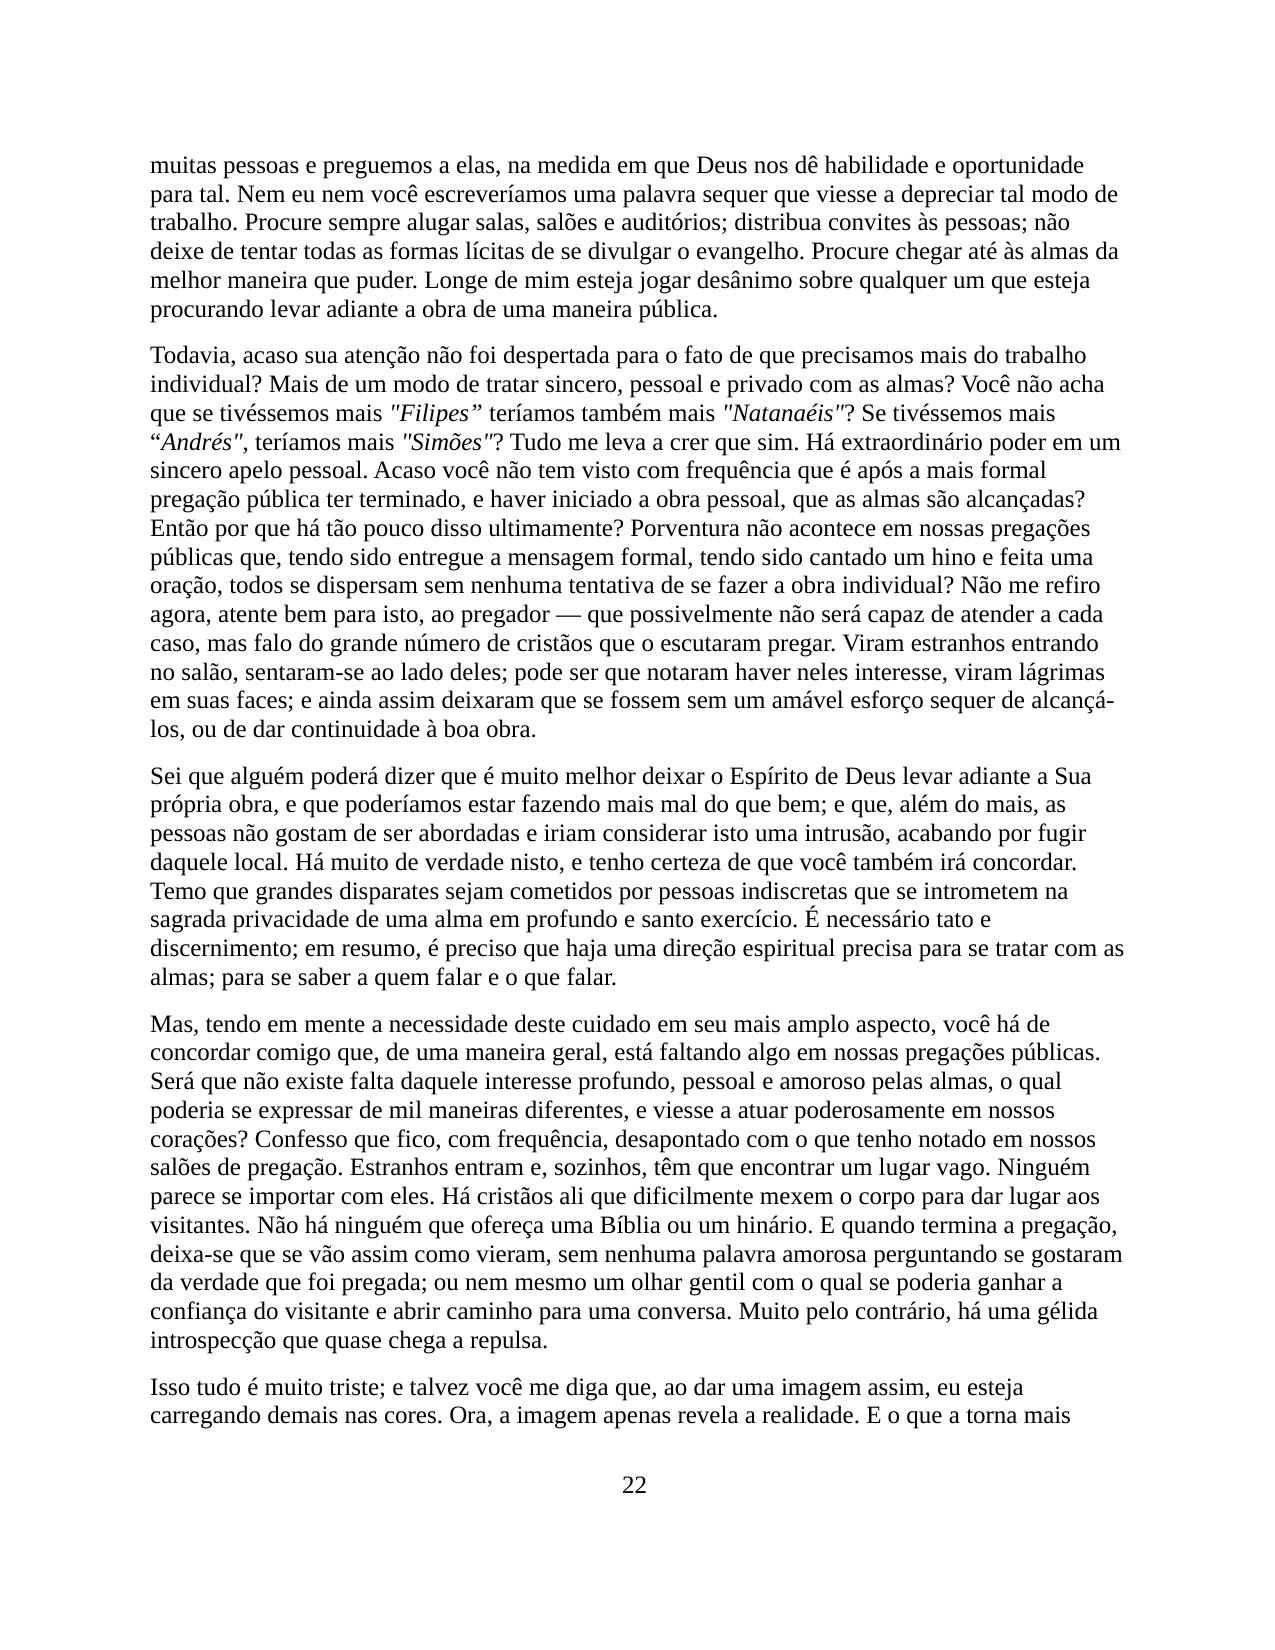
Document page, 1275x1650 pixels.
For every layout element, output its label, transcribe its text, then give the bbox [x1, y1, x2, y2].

text Mas, tendo em mente a necessidade deste cuidado em seu mais amplo aspecto, você há de concordar comigo que, de uma maneira geral, está faltando algo em nossas pregações públicas. Será que não existe falta daquele interesse profundo, pessoal e amoroso pelas almas, o qual poderia se expressar de mil maneiras diferentes, e viesse a atuar poderosamente em nossos corações? Confesso que fico, com frequência, desapontado com o que tenho notado em nossos salões de pregação. Estranhos entram e, sozinhos, têm que encontrar um lugar vago. Ninguém parece se importar com eles. Há cristãos ali que dificilmente mexem o corpo para dar lugar aos visitantes. Não há ninguém que ofereça uma Bíblia ou um hinário. E quando termina a pregação, deixa-se que se vão assim como vieram, sem nenhuma palavra amorosa perguntando se gostaram da verdade que foi pregada; ou nem mesmo um olhar gentil com o qual se poderia ganhar a confiança do visitante e abrir caminho para uma conversa. Muito pelo contrário, há uma gélida introspecção que quase chega a repulsa. [150, 1009, 1125, 1354]
text muitas pessoas e preguemos a elas, na medida em que Deus nos dê habilidade e oportunidade para tal. Nem eu nem você escreveríamos uma palavra sequer que viesse a depreciar tal modo de trabalho. Procure sempre alugar salas, salões e auditórios; distribua convites às pessoas; não deixe de tentar todas as formas lícitas de se divulgar o evangelho. Procure chegar até às almas da melhor maneira que puder. Longe de mim esteja jogar desânimo sobre qualquer um que esteja procurando levar adiante a obra de uma maneira pública. [150, 150, 1125, 322]
text Isso tudo é muito triste; e talvez você me diga que, ao dar uma imagem assim, eu esteja carregando demais nas cores. Ora, a imagem apenas revela a realidade. E o que a torna mais [150, 1372, 1125, 1429]
text Sei que alguém poderá dizer que é muito melhor deixar o Espírito de Deus levar adiante a Sua própria obra, e que poderíamos estar fazendo mais mal do que bem; e que, além do mais, as pessoas não gostam de ser abordadas e iriam considerar isto uma intrusão, acabando por fugir daquele local. Há muito de verdade nisto, e tenho certeza de que você também irá concordar. Temo que grandes disparates sejam cometidos por pessoas indiscretas que se intrometem na sagrada privacidade de uma alma em profundo e santo exercício. É necessário tato e discernimento; em resumo, é preciso que haja uma direção espiritual precisa para se tratar com as almas; para se saber a quem falar e o que falar. [150, 761, 1125, 991]
text Todavia, acaso sua atenção não foi despertada para o fato de que precisamos mais do trabalho individual? Mais de um modo de tratar sincero, pessoal e privado com as almas? Você não acha que se tivéssemos mais "Filipes” teríamos também mais "Natanaéis"? Se tivéssemos mais “Andrés", teríamos mais "Simões"? Tudo me leva a crer que sim. Há extraordinário poder em um sincero apelo pessoal. Acaso você não tem visto com frequência que é após a mais formal pregação pública ter terminado, e haver iniciado a obra pessoal, que as almas são alcançadas? Então por que há tão pouco disso ultimamente? Porventura não acontece em nossas pregações públicas que, tendo sido entregue a mensagem formal, tendo sido cantado um hino e feita uma oração, todos se dispersam sem nenhuma tentativa de se fazer a obra individual? Não me refiro agora, atente bem para isto, ao pregador — que possivelmente não será capaz de atender a cada caso, mas falo do grande número de cristãos que o escutaram pregar. Viram estranhos entrando no salão, sentaram-se ao lado deles; pode ser que notaram haver neles interesse, viram lágrimas em suas faces; e ainda assim deixaram que se fossem sem um amável esforço sequer de alcançá-los, ou de dar continuidade à boa obra. [150, 340, 1125, 743]
